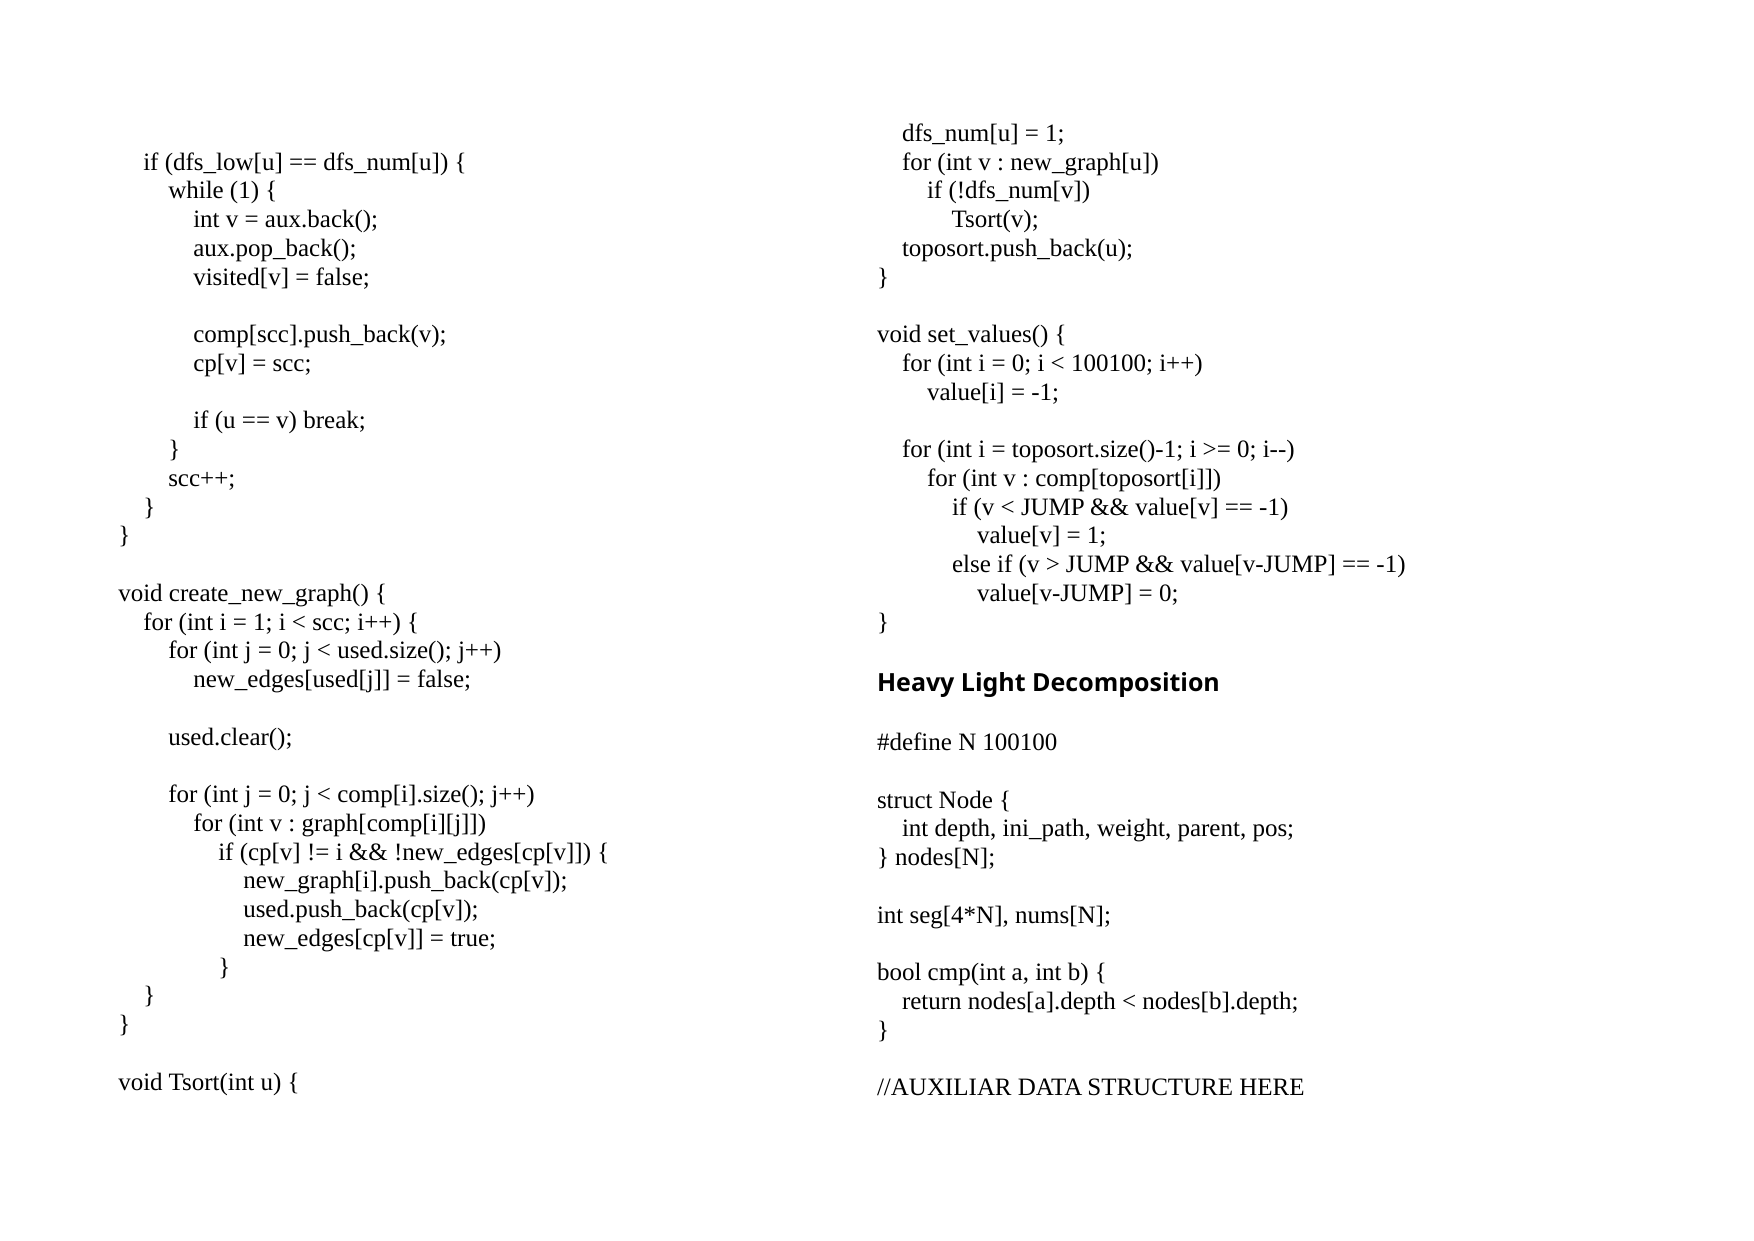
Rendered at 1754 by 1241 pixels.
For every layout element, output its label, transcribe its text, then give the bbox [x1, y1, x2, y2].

text for (int j = 0; j < comp[i].size(); j++) [118, 779, 877, 808]
text for (int v : graph[comp[i][j]]) [118, 808, 877, 837]
text } [118, 521, 877, 549]
text value[i] = -1; [877, 377, 1635, 406]
text if (v < JUMP && value[v] == -1) [877, 492, 1635, 521]
text } [118, 434, 877, 463]
text } [877, 262, 1635, 291]
text aux.pop_back(); [118, 233, 877, 262]
text value[v] = 1; [877, 521, 1635, 549]
text bool cmp(int a, int b) { [877, 957, 1635, 986]
text } [118, 1009, 877, 1038]
text void Tsort(int u) { [118, 1067, 877, 1096]
text scc++; [118, 463, 877, 492]
text void set_values() { [877, 319, 1635, 348]
text int depth, ini_path, weight, parent, pos; [877, 813, 1635, 842]
text int v = aux.back(); [118, 204, 877, 233]
text } [877, 607, 1635, 636]
text value[v-JUMP] = 0; [877, 578, 1635, 607]
text new_edges[cp[v]] = true; [118, 923, 877, 952]
text cp[v] = scc; [118, 348, 877, 377]
text } [118, 952, 877, 981]
text if (!dfs_num[v]) [877, 176, 1635, 204]
text struct Node { [877, 785, 1635, 813]
text toposort.push_back(u); [877, 233, 1635, 262]
text int seg[4*N], nums[N]; [877, 900, 1635, 928]
text Tsort(v); [877, 204, 1635, 233]
text for (int v : comp[toposort[i]]) [877, 463, 1635, 492]
text new_graph[i].push_back(cp[v]); [118, 866, 877, 894]
text dfs_num[u] = 1; [877, 118, 1635, 147]
text void create_new_graph() { [118, 578, 877, 607]
text used.clear(); [118, 722, 877, 751]
text #define N 100100 [877, 727, 1635, 756]
text //AUXILIAR DATA STRUCTURE HERE [877, 1072, 1635, 1101]
text for (int j = 0; j < used.size(); j++) [118, 636, 877, 664]
text else if (v > JUMP && value[v-JUMP] == -1) [877, 549, 1635, 578]
text for (int i = toposort.size()-1; i >= 0; i--) [877, 434, 1635, 463]
text Heavy Light Decomposition [877, 664, 1635, 698]
text new_edges[used[j]] = false; [118, 664, 877, 693]
text used.push_back(cp[v]); [118, 894, 877, 923]
text return nodes[a].depth < nodes[b].depth; [877, 986, 1635, 1015]
text if (dfs_low[u] == dfs_num[u]) { [118, 147, 877, 176]
text if (u == v) break; [118, 406, 877, 434]
text visited[v] = false; [118, 262, 877, 291]
text } nodes[N]; [877, 842, 1635, 871]
text comp[scc].push_back(v); [118, 319, 877, 348]
text while (1) { [118, 176, 877, 204]
text } [118, 492, 877, 521]
text for (int i = 1; i < scc; i++) { [118, 607, 877, 636]
text for (int v : new_graph[u]) [877, 147, 1635, 176]
text } [118, 981, 877, 1009]
text for (int i = 0; i < 100100; i++) [877, 348, 1635, 377]
text if (cp[v] != i && !new_edges[cp[v]]) { [118, 837, 877, 866]
text } [877, 1015, 1635, 1043]
